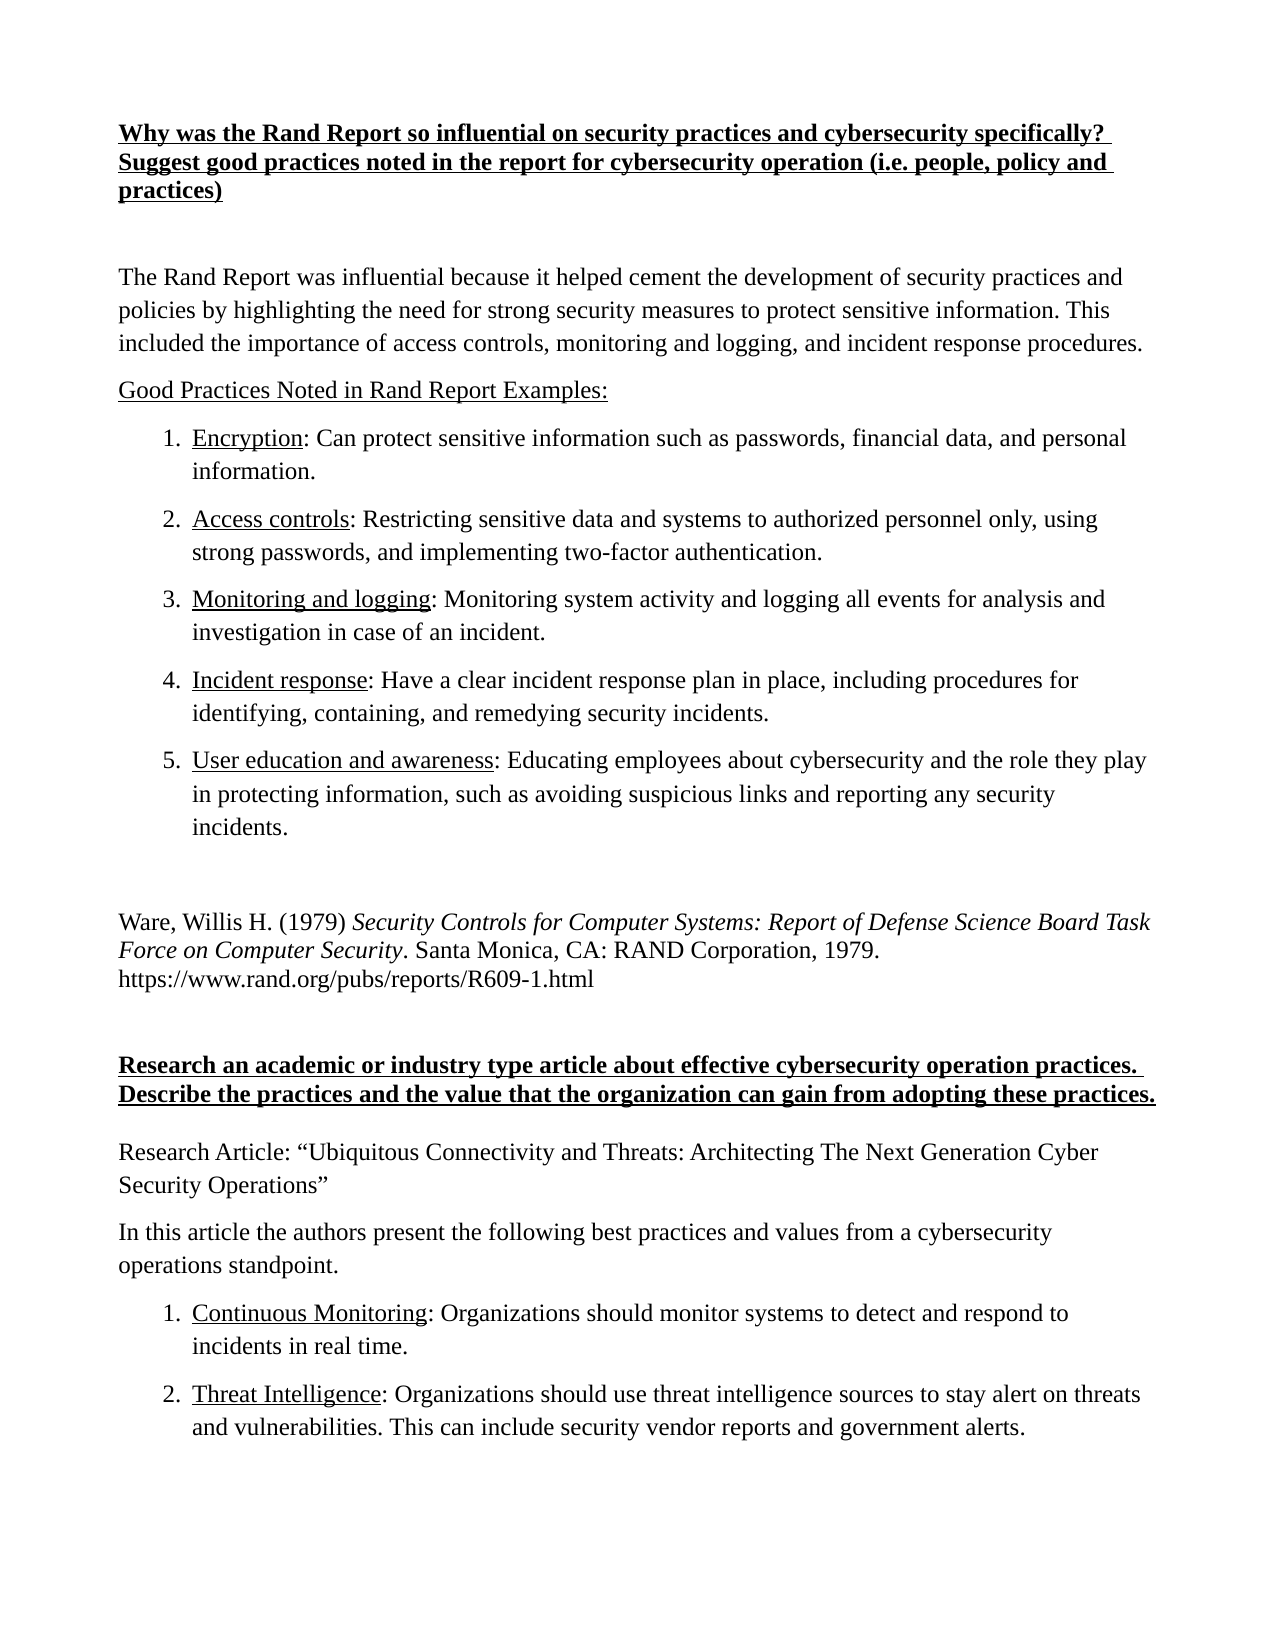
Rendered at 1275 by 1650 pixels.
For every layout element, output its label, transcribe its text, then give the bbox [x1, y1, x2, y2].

list Continuous Monitoring: Organizations should monitor systems to detect and respond to incidents in real time. [162, 1298, 1157, 1360]
text Ware, Willis H. (1979) Security Controls for Computer Systems: Report of Defense Science Board Task Force on Computer Security. Santa Monica, CA: RAND Corporation, 1979. https://www.rand.org/pubs/reports/R609-1.html [118, 907, 1157, 993]
list Access controls: Restricting sensitive data and systems to authorized personnel only, using strong passwords, and implementing two-factor authentication. [162, 504, 1157, 566]
list Encryption: Can protect sensitive information such as passwords, financial data, and personal information. [162, 423, 1157, 485]
text Research an academic or industry type article about effective cybersecurity operation practices. Describe the practices and the value that the organization can gain from adopting these practices. [118, 1051, 1157, 1108]
list Incident response: Have a clear incident response plan in place, including procedures for identifying, containing, and remedying security incidents. [162, 665, 1157, 727]
text Why was the Rand Report so influential on security practices and cybersecurity specifically? Suggest good practices noted in the report for cybersecurity operation (i.e. people, policy and practices) [118, 118, 1157, 204]
list User education and awareness: Educating employees about cybersecurity and the role they play in protecting information, such as avoiding suspicious links and reporting any security incidents. [162, 746, 1157, 840]
list Monitoring and logging: Monitoring system activity and logging all events for analysis and investigation in case of an incident. [162, 584, 1157, 646]
text The Rand Report was influential because it helped cement the development of security practices and policies by highlighting the need for strong security measures to protect sensitive information. This included the importance of access controls, monitoring and logging, and incident response procedures. [118, 262, 1157, 357]
text Research Article: “Ubiquitous Connectivity and Threats: Architecting The Next Generation Cyber Security Operations” [118, 1137, 1157, 1199]
text Good Practices Noted in Rand Report Examples: [118, 376, 1157, 404]
text In this article the authors present the following best practices and values from a cybersecurity operations standpoint. [118, 1217, 1157, 1279]
list Threat Intelligence: Organizations should use threat intelligence sources to stay alert on threats and vulnerabilities. This can include security vendor reports and government alerts. [162, 1379, 1157, 1441]
